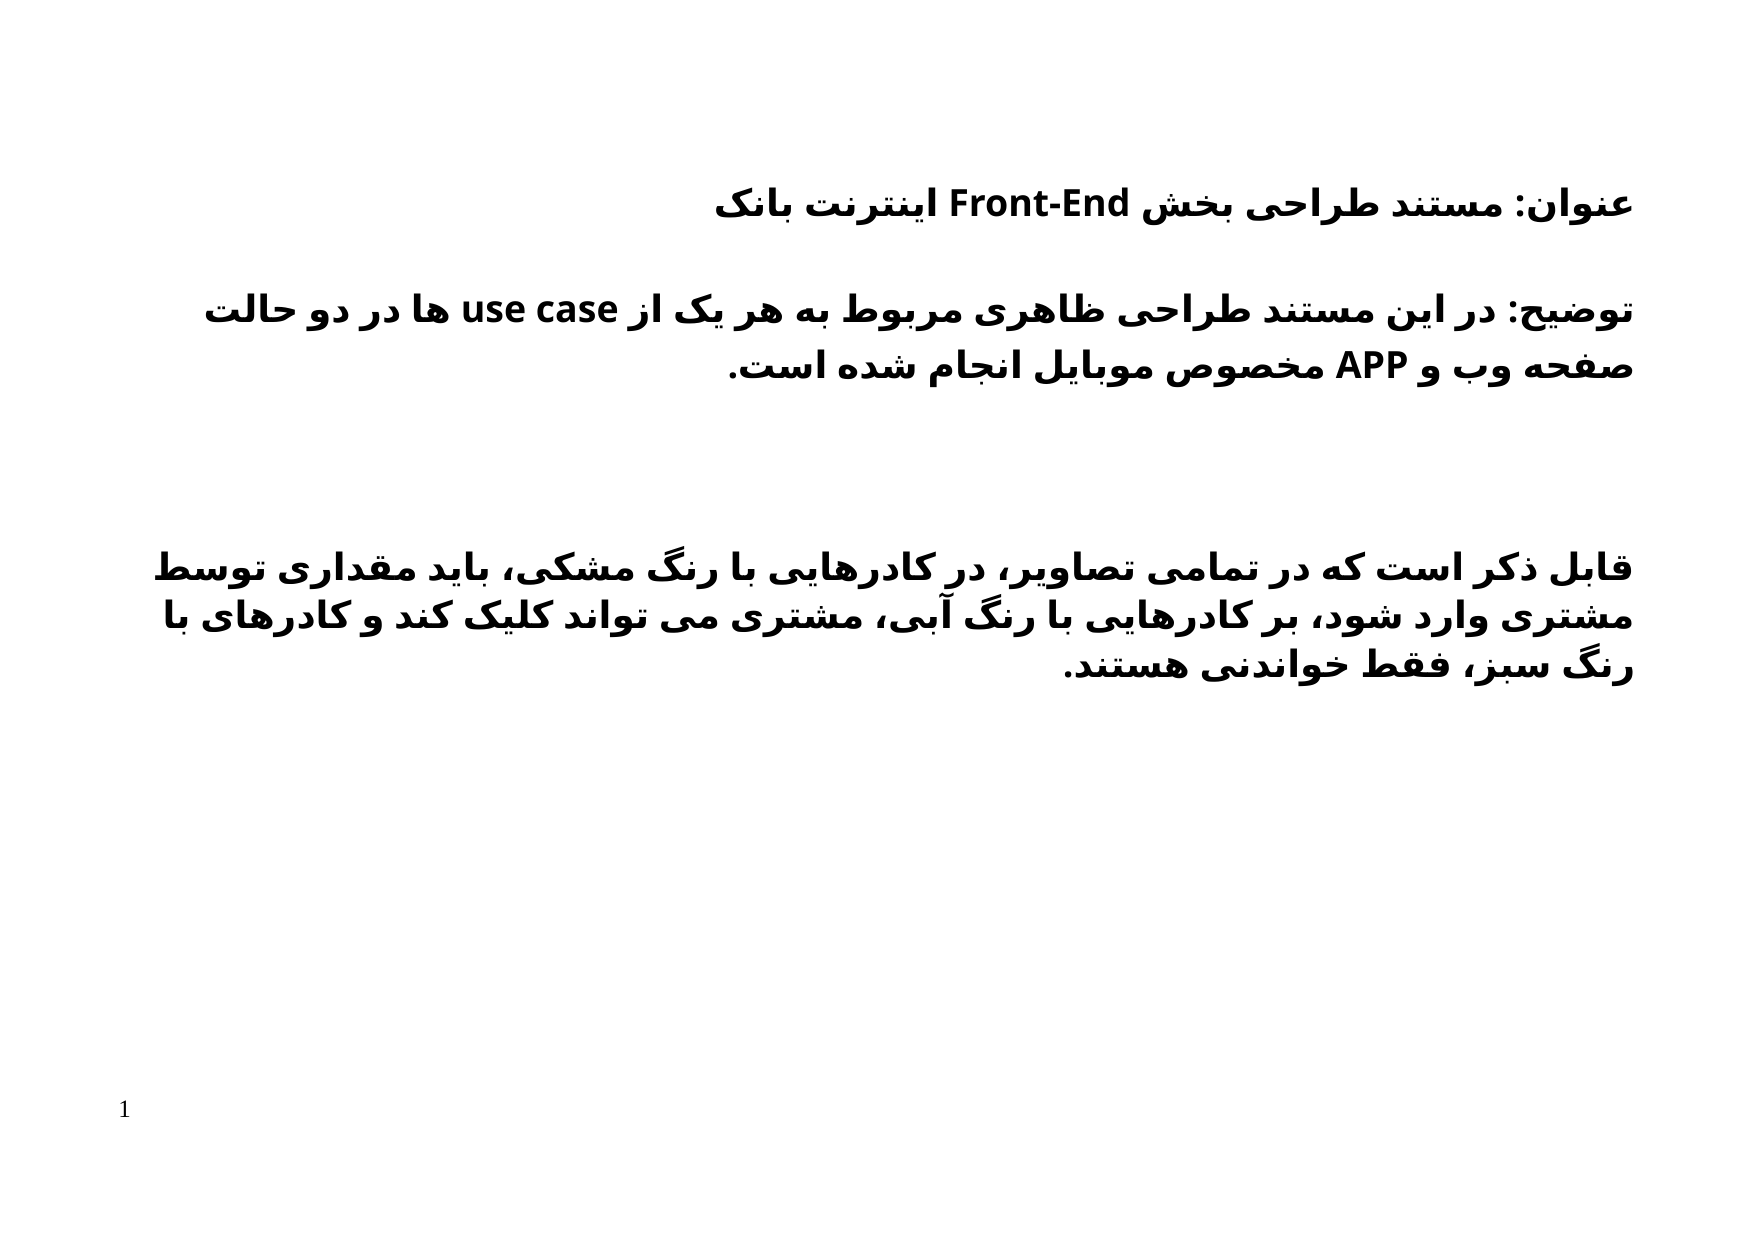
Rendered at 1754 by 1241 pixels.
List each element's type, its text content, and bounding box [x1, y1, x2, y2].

text قابل ذکر است که در تمامی تصاویر، در کادرهایی با رنگ مشکی، باید مقداری توسط مشتری وارد شود، بر کادرهایی با رنگ آبی، مشتری می تواند کلیک کند و کادرهای با رنگ سبز، فقط خواندنی هستند. [118, 546, 1635, 693]
text عنوان: مستند طراحی بخش Front-End اینترنت بانک [118, 176, 1635, 232]
text توضیح: در این مستند طراحی ظاهری مربوط به هر یک از use case ها در دو حالت صفحه وب و APP مخصوص موبایل انجام شده است. [118, 283, 1635, 393]
